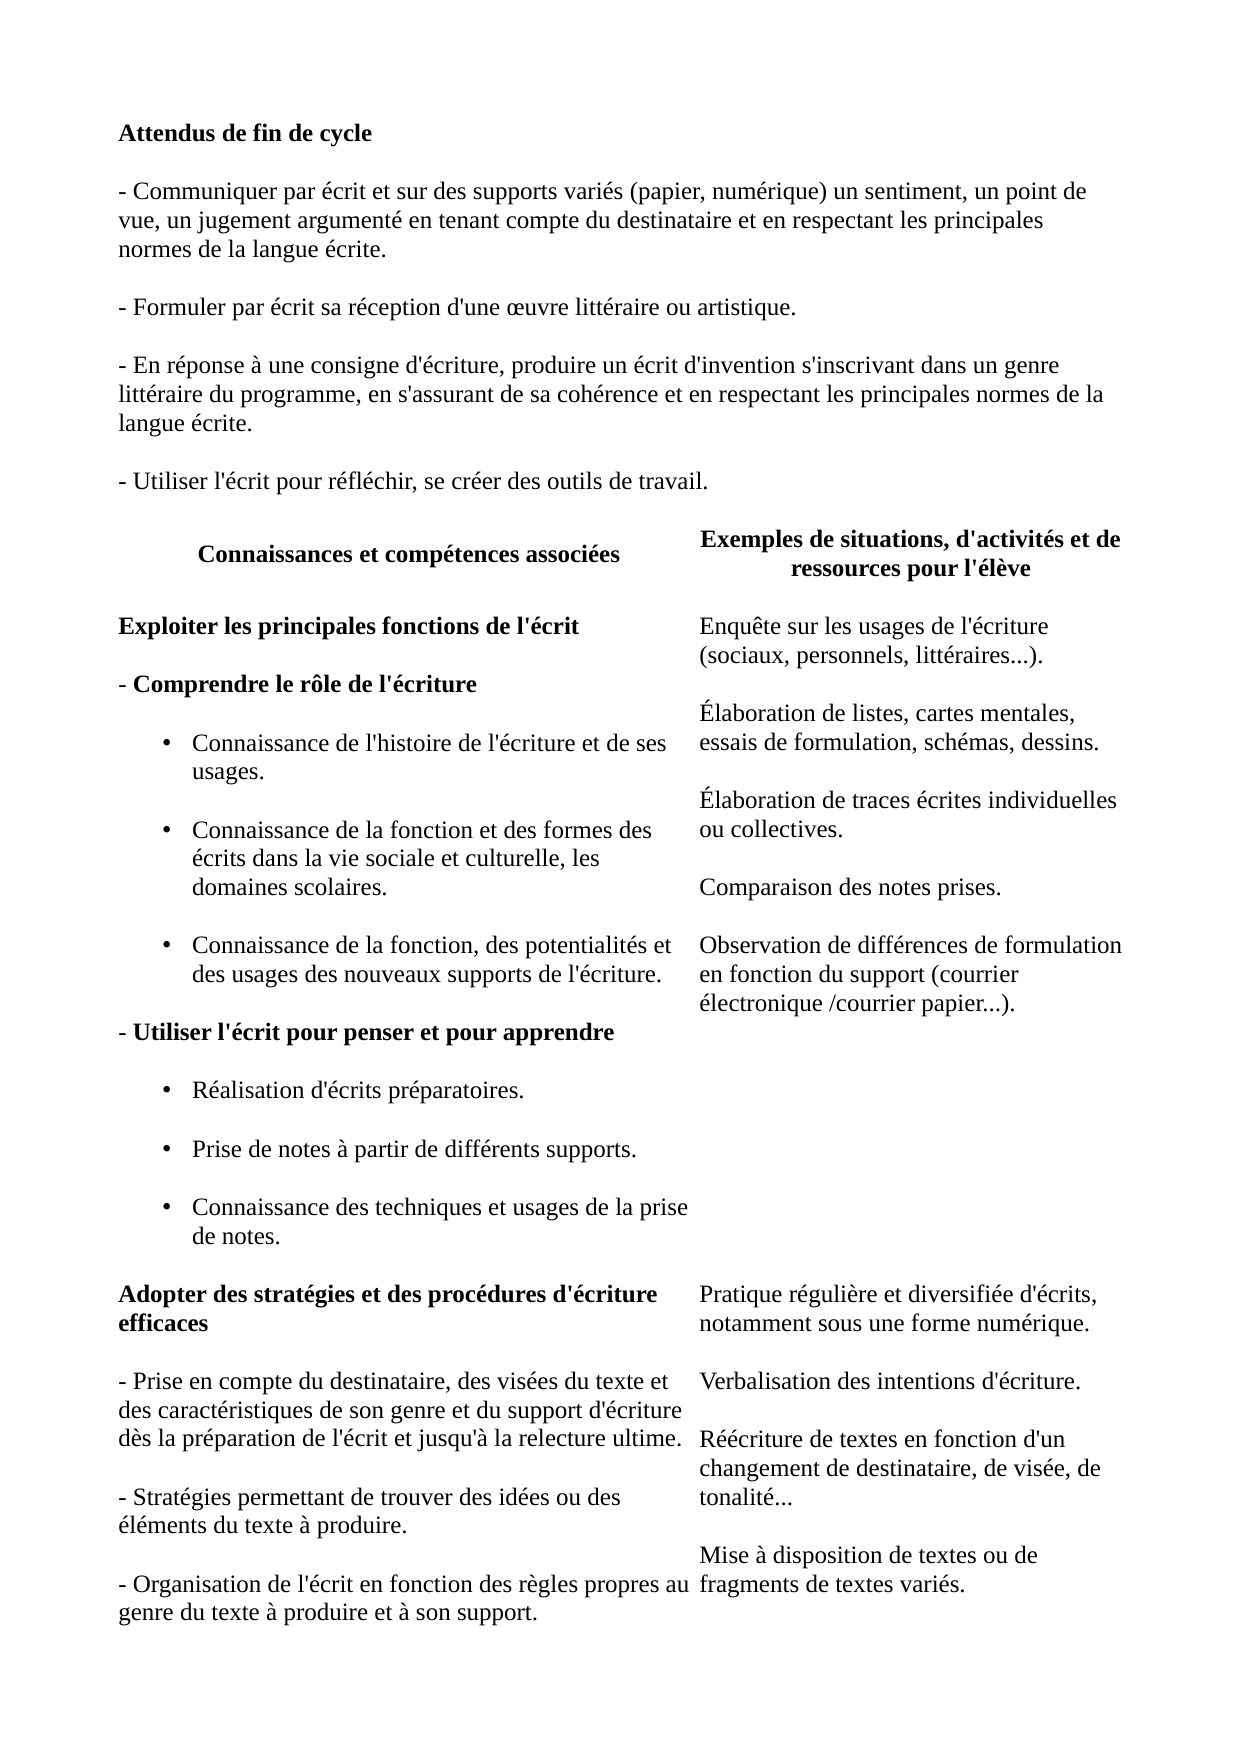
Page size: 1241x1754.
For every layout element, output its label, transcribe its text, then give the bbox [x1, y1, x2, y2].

table_cell Exemples de situations, d'activités et de ressources pour l'élève [699, 524, 1122, 611]
table_cell Connaissances et compétences associées [118, 524, 699, 611]
table_cell Pratique régulière et diversifiée d'écrits, notamment sous une forme numérique. Verbalisation des intentions d'écriture. Réécriture de textes en fonction d'un changement de destinataire, de visée, de tonalité... Mise à disposition de textes ou de fragments de textes variés. [699, 1279, 1122, 1627]
table_header Attendus de fin de cycle [118, 118, 1122, 176]
table_cell - Communiquer par écrit et sur des supports variés (papier, numérique) un sentiment, un point de vue, un jugement argumenté en tenant compte du destinataire et en respectant les principales normes de la langue écrite. - Formuler par écrit sa réception d'une œuvre littéraire ou artistique. - En réponse à une consigne d'écriture, produire un écrit d'invention s'inscrivant dans un genre littéraire du programme, en s'assurant de sa cohérence et en respectant les principales normes de la langue écrite. - Utiliser l'écrit pour réfléchir, se créer des outils de travail. [118, 176, 1122, 524]
table_cell Enquête sur les usages de l'écriture (sociaux, personnels, littéraires...). Élaboration de listes, cartes mentales, essais de formulation, schémas, dessins. Élaboration de traces écrites individuelles ou collectives. Comparaison des notes prises. Observation de différences de formulation en fonction du support (courrier électronique /courrier papier...). [699, 611, 1122, 1279]
table_cell Exploiter les principales fonctions de l'écrit - Comprendre le rôle de l'écriture Connaissance de l'histoire de l'écriture et de ses usages. Connaissance de la fonction et des formes des écrits dans la vie sociale et culturelle, les domaines scolaires. Connaissance de la fonction, des potentialités et des usages des nouveaux supports de l'écriture. - Utiliser l'écrit pour penser et pour apprendre Réalisation d'écrits préparatoires. Prise de notes à partir de différents supports. Connaissance des techniques et usages de la prise de notes. [118, 611, 699, 1279]
table_cell Adopter des stratégies et des procédures d'écriture efficaces - Prise en compte du destinataire, des visées du texte et des caractéristiques de son genre et du support d'écriture dès la préparation de l'écrit et jusqu'à la relecture ultime. - Stratégies permettant de trouver des idées ou des éléments du texte à produire. - Organisation de l'écrit en fonction des règles propres au genre du texte à produire et à son support. [118, 1279, 699, 1627]
